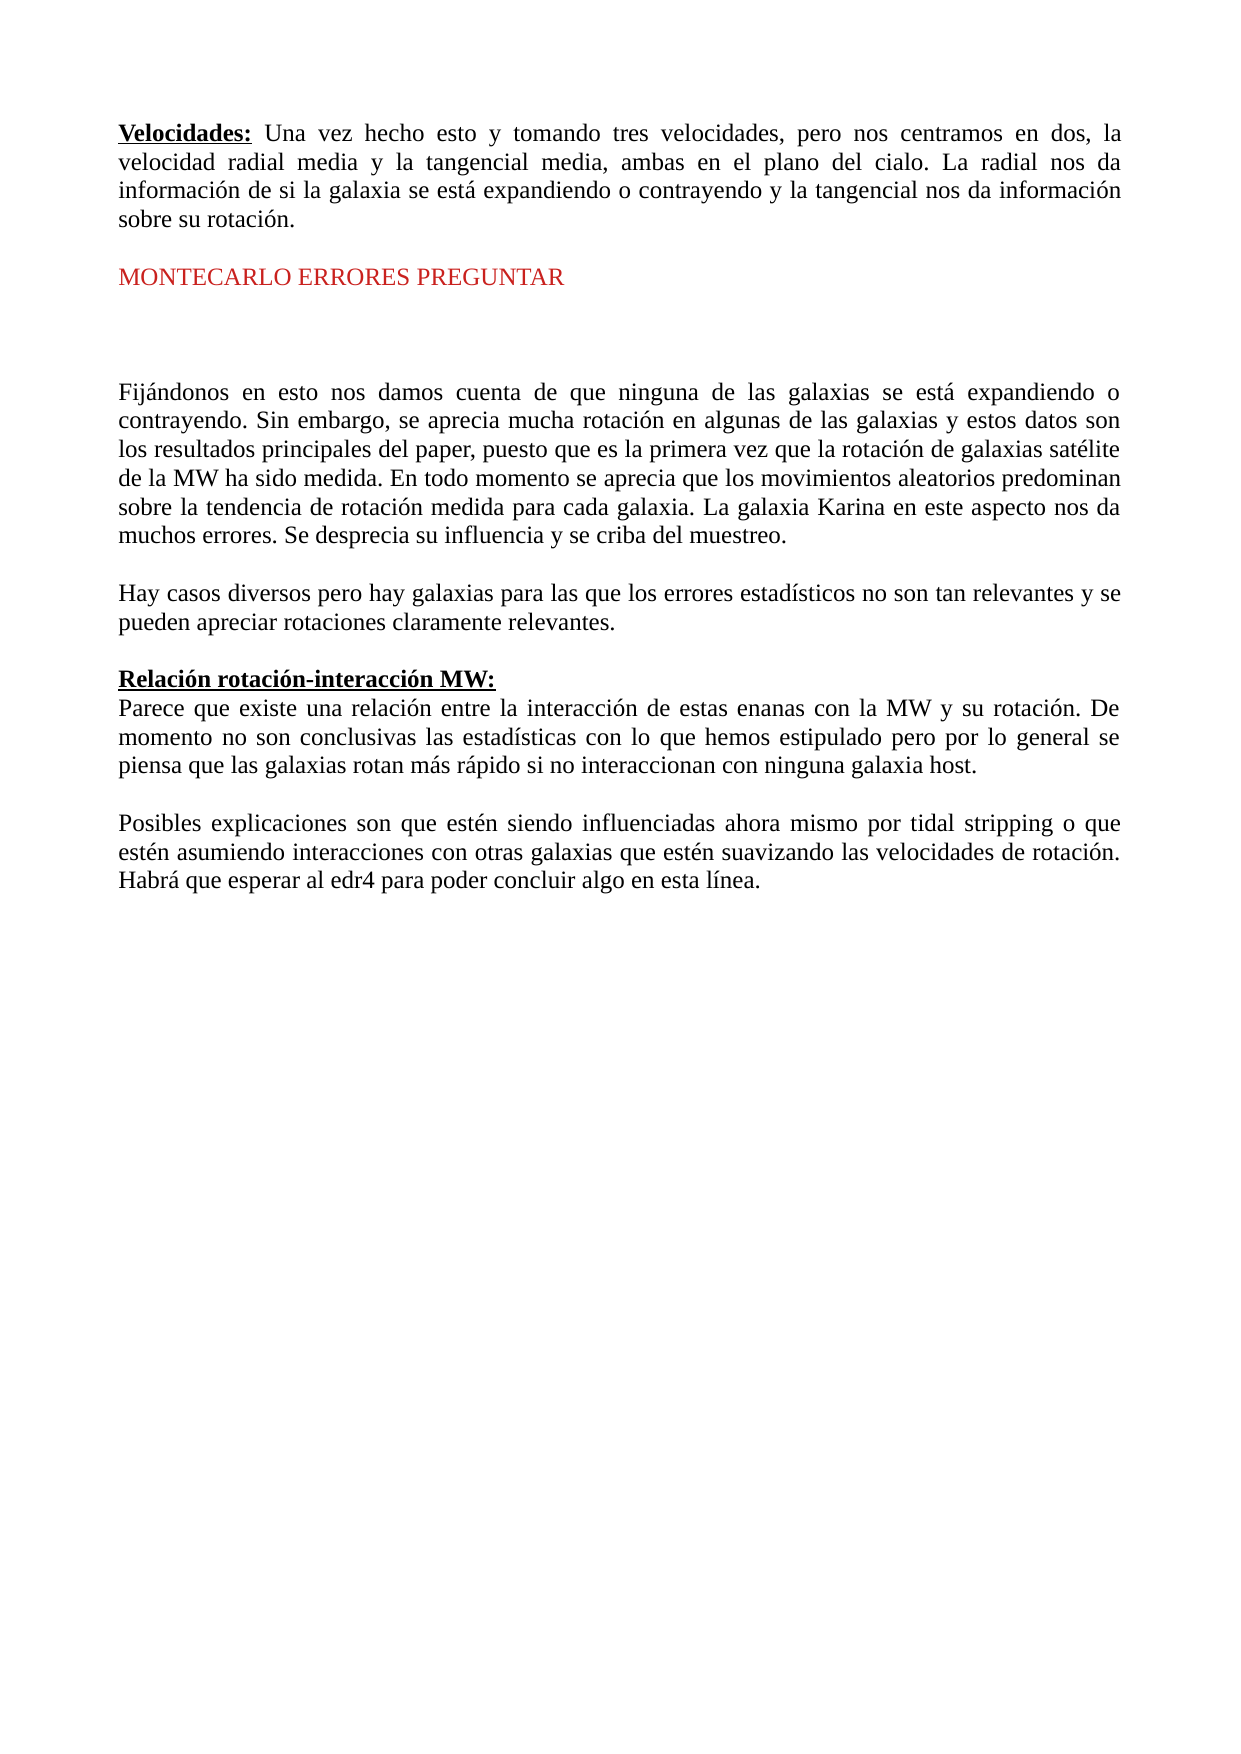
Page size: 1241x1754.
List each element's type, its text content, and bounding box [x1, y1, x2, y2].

text Parece que existe una relación entre la interacción de estas enanas con la MW y su rotación. De momento no son conclusivas las estadísticas con lo que hemos estipulado pero por lo general se piensa que las galaxias rotan más rápido si no interaccionan con ninguna galaxia host. [118, 693, 1122, 779]
text Velocidades: Una vez hecho esto y tomando tres velocidades, pero nos centramos en dos, la velocidad radial media y la tangencial media, ambas en el plano del cialo. La radial nos da información de si la galaxia se está expandiendo o contrayendo y la tangencial nos da información sobre su rotación. [118, 118, 1122, 233]
text Hay casos diversos pero hay galaxias para las que los errores estadísticos no son tan relevantes y se pueden apreciar rotaciones claramente relevantes. [118, 578, 1122, 636]
text Relación rotación-interacción MW: [118, 664, 1122, 693]
text Fijándonos en esto nos damos cuenta de que ninguna de las galaxias se está expandiendo o contrayendo. Sin embargo, se aprecia mucha rotación en algunas de las galaxias y estos datos son los resultados principales del paper, puesto que es la primera vez que la rotación de galaxias satélite de la MW ha sido medida. En todo momento se aprecia que los movimientos aleatorios predominan sobre la tendencia de rotación medida para cada galaxia. La galaxia Karina en este aspecto nos da muchos errores. Se desprecia su influencia y se criba del muestreo. [118, 377, 1122, 549]
text Posibles explicaciones son que estén siendo influenciadas ahora mismo por tidal stripping o que estén asumiendo interacciones con otras galaxias que estén suavizando las velocidades de rotación. Habrá que esperar al edr4 para poder concluir algo en esta línea. [118, 808, 1122, 894]
text MONTECARLO ERRORES PREGUNTAR [118, 262, 1122, 291]
